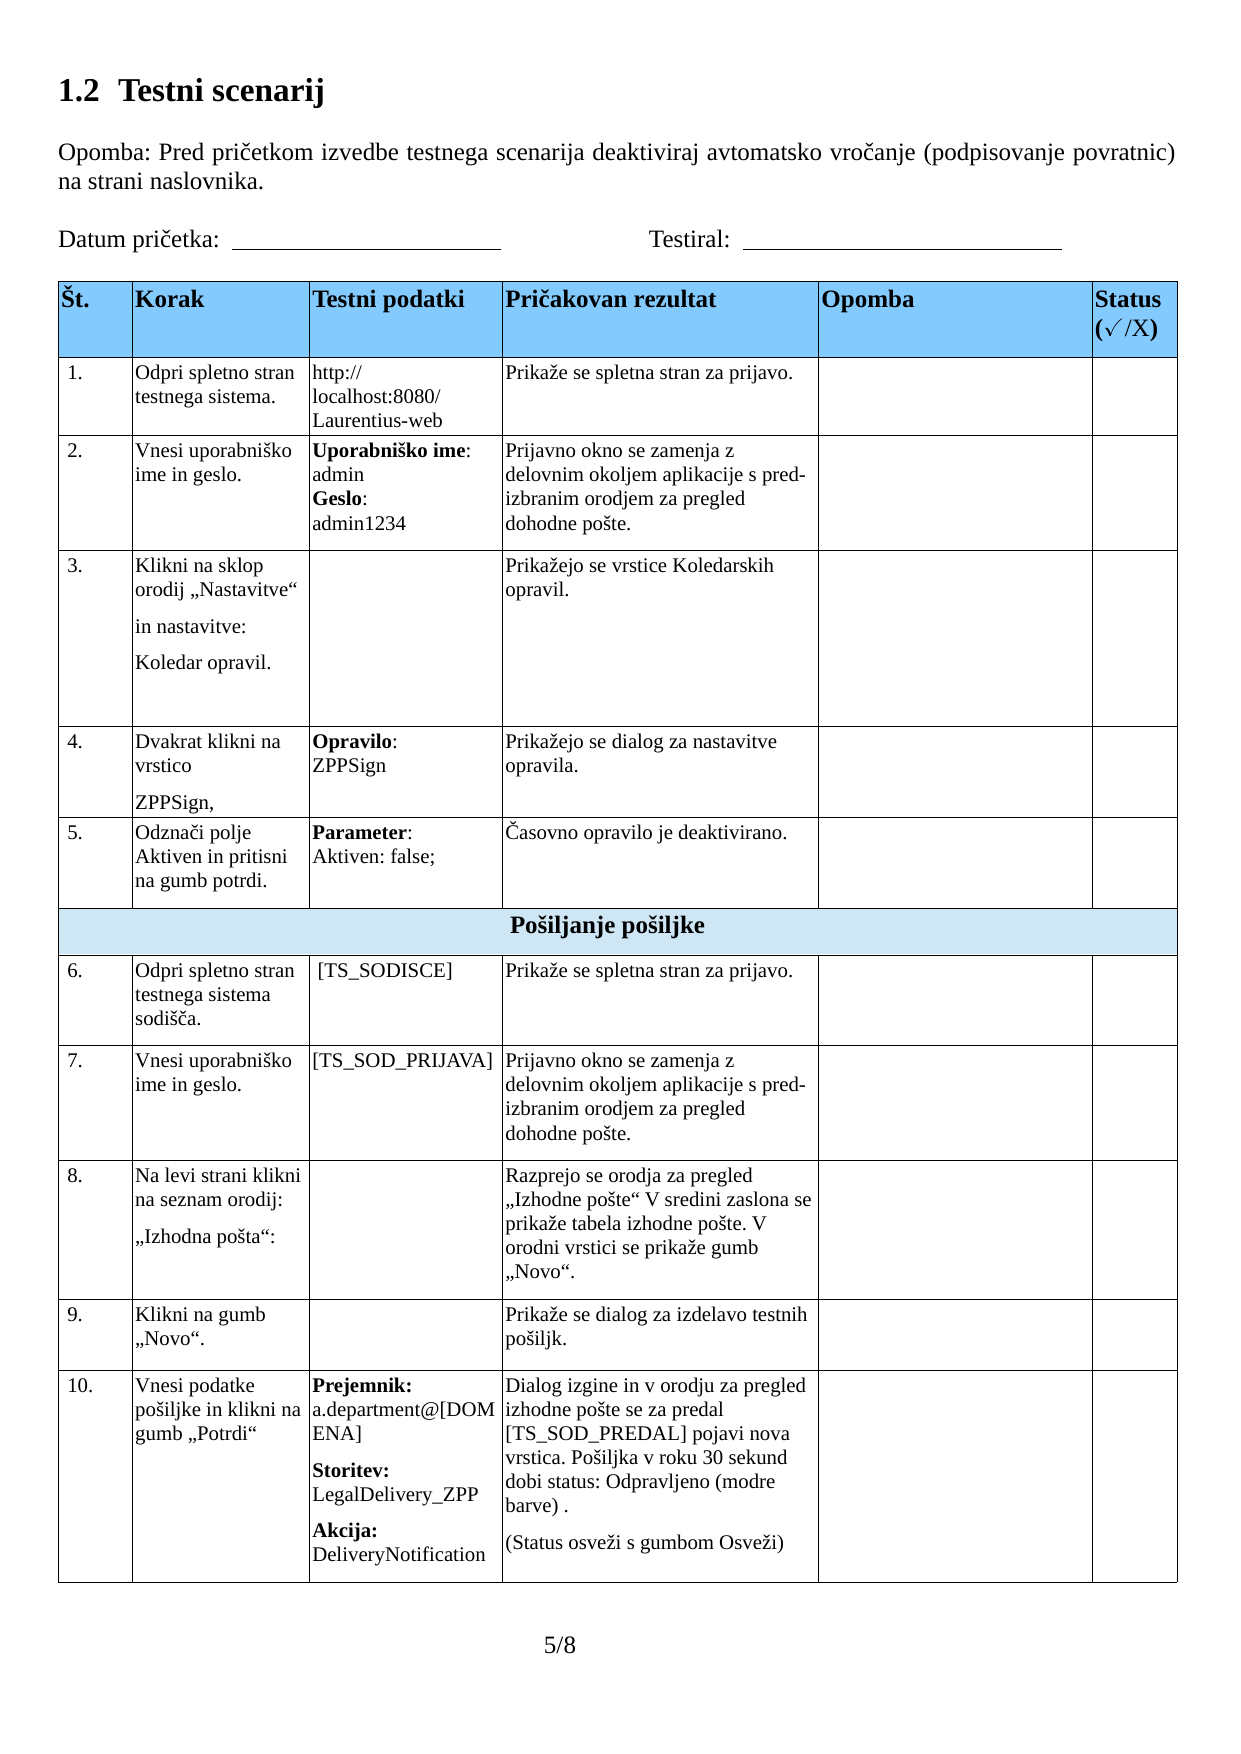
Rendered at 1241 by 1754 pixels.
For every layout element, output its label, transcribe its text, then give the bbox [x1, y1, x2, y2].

table_cell Prikaže se dialog za izdelavo testnih pošiljk. [503, 1300, 818, 1370]
table_cell http://localhost:8080/Laurentius-web [310, 358, 502, 435]
table_header Opomba [819, 282, 1092, 357]
table_cell [819, 358, 1092, 435]
table_cell Na levi strani klikni na seznam orodij: „Izhodna pošta“: [133, 1161, 309, 1299]
table_cell [1093, 1046, 1177, 1160]
table_header Korak [133, 282, 309, 357]
table_cell [819, 1371, 1092, 1582]
table_cell [819, 1161, 1092, 1299]
table_cell [59, 818, 132, 907]
table_cell [310, 551, 502, 726]
table_cell Razprejo se orodja za pregled „Izhodne pošte“ V sredini zaslona se prikaže tabela izhodne pošte. V orodni vrstici se prikaže gumb „Novo“. [503, 1161, 818, 1299]
table_cell [1093, 1300, 1177, 1370]
table_cell [59, 1161, 132, 1299]
table_cell Klikni na sklop orodij „Nastavitve“ in nastavitve: Koledar opravil. [133, 551, 309, 726]
table_cell Vnesi uporabniško ime in geslo. [133, 436, 309, 550]
table_cell [59, 1300, 132, 1370]
table_cell Prijavno okno se zamenja z delovnim okoljem aplikacije s pred-izbranim orodjem za pregled dohodne pošte. [503, 436, 818, 550]
table_cell [TS_SOD_PRIJAVA] [310, 1046, 502, 1160]
table_cell Dialog izgine in v orodju za pregled izhodne pošte se za predal [TS_SOD_PREDAL] pojavi nova vrstica. Pošiljka v roku 30 sekund dobi status: Odpravljeno (modre barve) . (Status osveži s gumbom Osveži) [503, 1371, 818, 1582]
table_header Pričakovan rezultat [503, 282, 818, 357]
table_cell [59, 956, 132, 1045]
table_cell Uporabniško ime: admin Geslo: admin1234 [310, 436, 502, 550]
table_cell [819, 727, 1092, 817]
table_cell [1093, 818, 1177, 907]
table_cell Prikaže se spletna stran za prijavo. [503, 358, 818, 435]
table_cell [59, 1046, 132, 1160]
table_cell [59, 551, 132, 726]
table_cell [1093, 551, 1177, 726]
table_cell [310, 1300, 502, 1370]
table_cell Parameter: Aktiven: false; [310, 818, 502, 907]
table_cell [1093, 727, 1177, 817]
table_cell [310, 1161, 502, 1299]
table_cell [TS_SODISCE] [310, 956, 502, 1045]
text Datum pričetka: Testiral: [58, 224, 1177, 252]
table_cell [819, 436, 1092, 550]
table_cell Odpri spletno stran testnega sistema sodišča. [133, 956, 309, 1045]
subtitle Testni scenarij [58, 70, 1177, 109]
table_cell [1093, 436, 1177, 550]
table_cell Odpri spletno stran testnega sistema. [133, 358, 309, 435]
table_cell [1093, 956, 1177, 1045]
table_cell [59, 1371, 132, 1582]
table_header Status (✓/X) [1093, 282, 1177, 357]
table_cell Prikažejo se dialog za nastavitve opravila. [503, 727, 818, 817]
table_cell Prikažejo se vrstice Koledarskih opravil. [503, 551, 818, 726]
table_cell [1093, 1161, 1177, 1299]
table_cell [819, 956, 1092, 1045]
table_cell Opravilo: ZPPSign [310, 727, 502, 817]
table_cell [1093, 1371, 1177, 1582]
table_cell Dvakrat klikni na vrstico ZPPSign, [133, 727, 309, 817]
table_cell Vnesi podatke pošiljke in klikni na gumb „Potrdi“ [133, 1371, 309, 1582]
table_cell [819, 1300, 1092, 1370]
table_cell Časovno opravilo je deaktivirano. [503, 818, 818, 907]
text Opomba: Pred pričetkom izvedbe testnega scenarija deaktiviraj avtomatsko vročanje (podpisovanje povratnic) na strani naslovnika. [58, 137, 1177, 195]
table_cell Prijavno okno se zamenja z delovnim okoljem aplikacije s pred-izbranim orodjem za pregled dohodne pošte. [503, 1046, 818, 1160]
table_cell Vnesi uporabniško ime in geslo. [133, 1046, 309, 1160]
table_cell Klikni na gumb „Novo“. [133, 1300, 309, 1370]
table_cell [1093, 358, 1177, 435]
table_cell [819, 1046, 1092, 1160]
table_cell [59, 358, 132, 435]
table_cell Prejemnik: a.department@[DOMENA] Storitev: LegalDelivery_ZPP Akcija: DeliveryNotification [310, 1371, 502, 1582]
table_cell [59, 727, 132, 817]
table_cell Pošiljanje pošiljke [59, 909, 1177, 954]
table_cell Prikaže se spletna stran za prijavo. [503, 956, 818, 1045]
table_cell Odznači polje Aktiven in pritisni na gumb potrdi. [133, 818, 309, 907]
table_cell [59, 436, 132, 550]
table_cell [819, 818, 1092, 907]
table_cell [819, 551, 1092, 726]
table_header Št. [59, 282, 132, 357]
table_header Testni podatki [310, 282, 502, 357]
